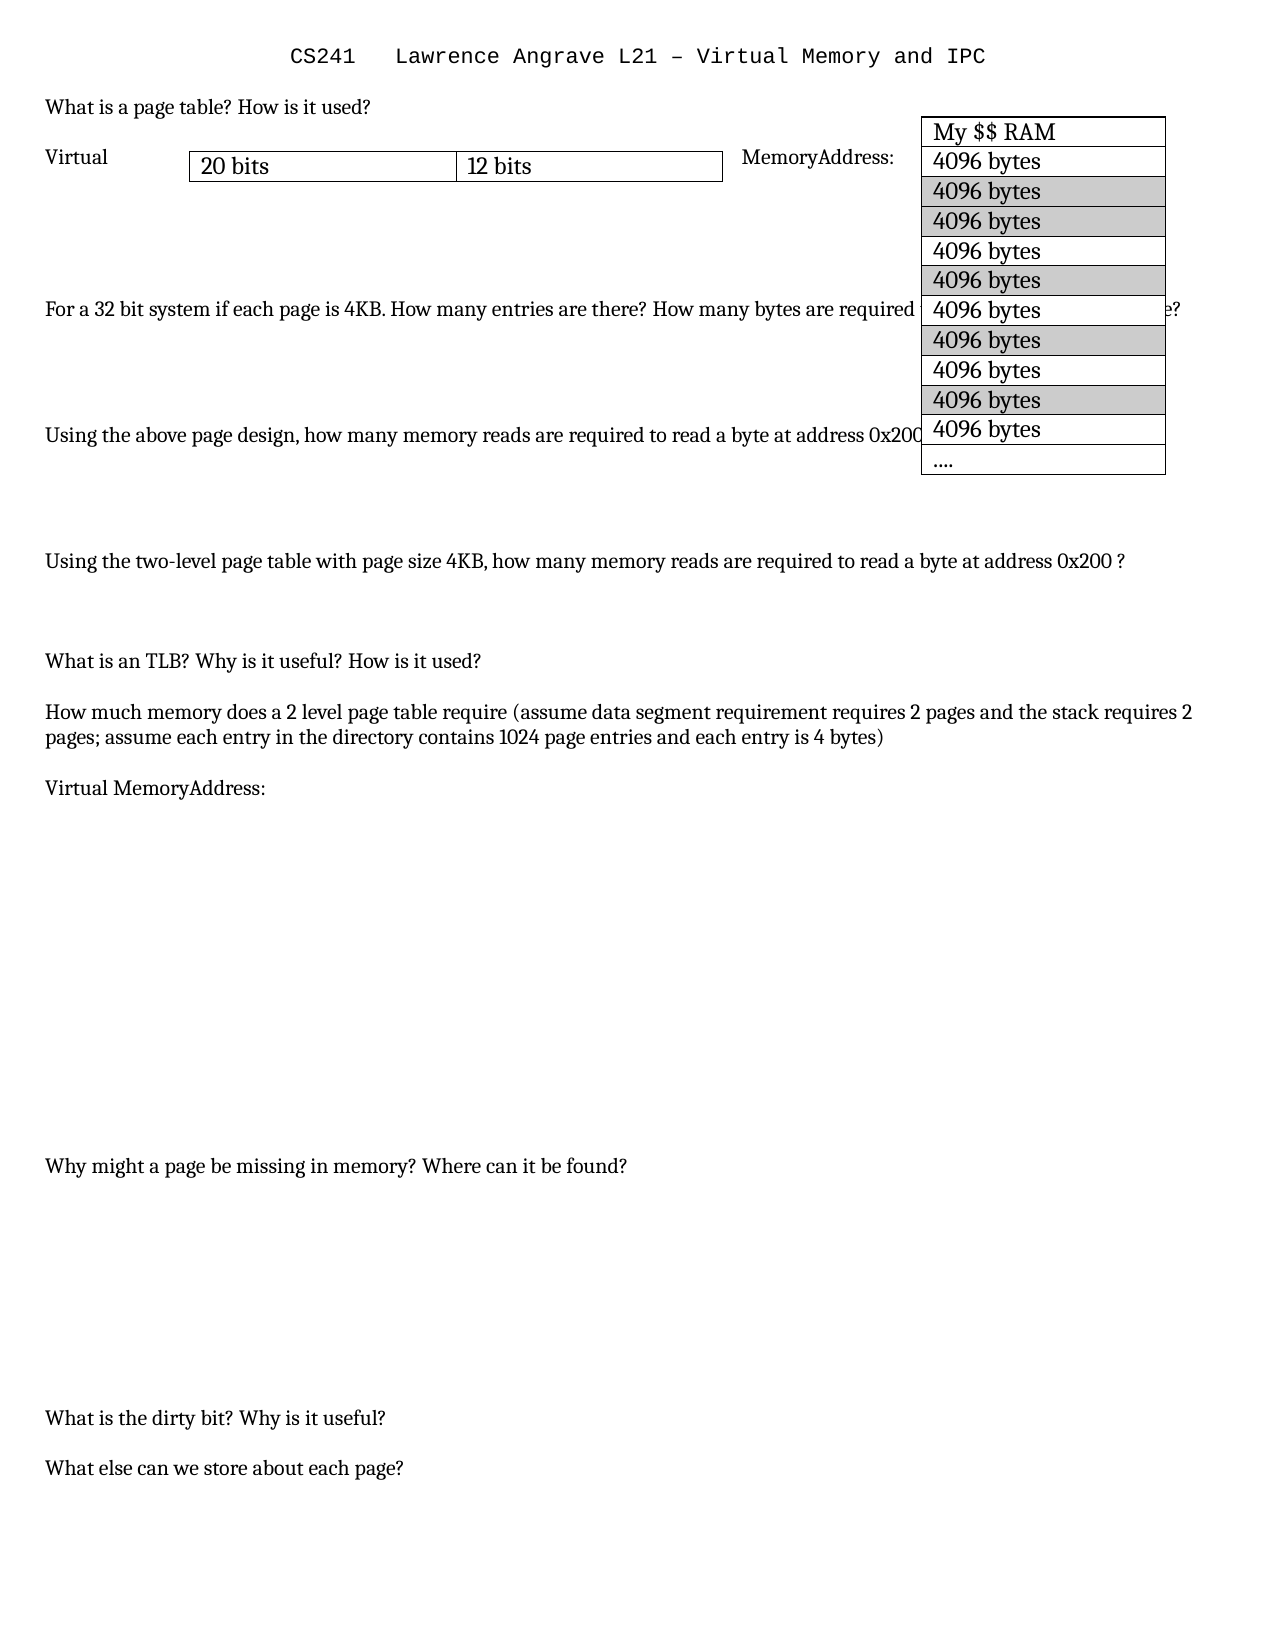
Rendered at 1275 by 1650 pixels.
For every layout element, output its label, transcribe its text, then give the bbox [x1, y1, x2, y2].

text How much memory does a 2 level page table require (assume data segment requirement requires 2 pages and the stack requires 2 pages; assume each entry in the directory contains 1024 page entries and each entry is 4 bytes) [45, 699, 1230, 750]
table_cell .... [922, 445, 1165, 474]
text [1166, 145, 1230, 170]
text Virtual MemoryAddress: [45, 775, 1230, 800]
table_cell 4096 bytes [922, 326, 1165, 355]
text For a 32 bit system if each page is 4KB. How many entries are there? How many bytes are required to store the entire page table? [45, 296, 921, 321]
text What else can we store about each page? [45, 1456, 1230, 1481]
table_header 20 bits [190, 152, 456, 181]
table_cell 4096 bytes [922, 296, 1165, 325]
text Why might a page be missing in memory? Where can it be found? [45, 1153, 1230, 1178]
table_cell 4096 bytes [922, 177, 1165, 206]
table_cell 4096 bytes [922, 386, 1165, 414]
text Virtual MemoryAddress: [45, 145, 921, 170]
table_cell 4096 bytes [922, 415, 1165, 444]
text CS241 Lawrence Angrave L21 – Virtual Memory and IPC [45, 45, 1230, 70]
text What is an TLB? Why is it useful? How is it used? [45, 649, 1230, 674]
table_cell 4096 bytes [922, 147, 1165, 176]
table_header 12 bits [457, 152, 722, 181]
table_cell 4096 bytes [922, 356, 1165, 384]
text What is the dirty bit? Why is it useful? [45, 1405, 1230, 1431]
text Using the two-level page table with page size 4KB, how many memory reads are required to read a byte at address 0x200 ? [45, 548, 1230, 573]
text What is a page table? How is it used? [45, 94, 1230, 120]
table_cell 4096 bytes [922, 266, 1165, 295]
table_cell 4096 bytes [922, 207, 1165, 236]
text Using the above page design, how many memory reads are required to read a byte at address 0x200 ? [45, 422, 921, 447]
table_header My $$ RAM [922, 118, 1165, 146]
table_cell 4096 bytes [922, 237, 1165, 265]
